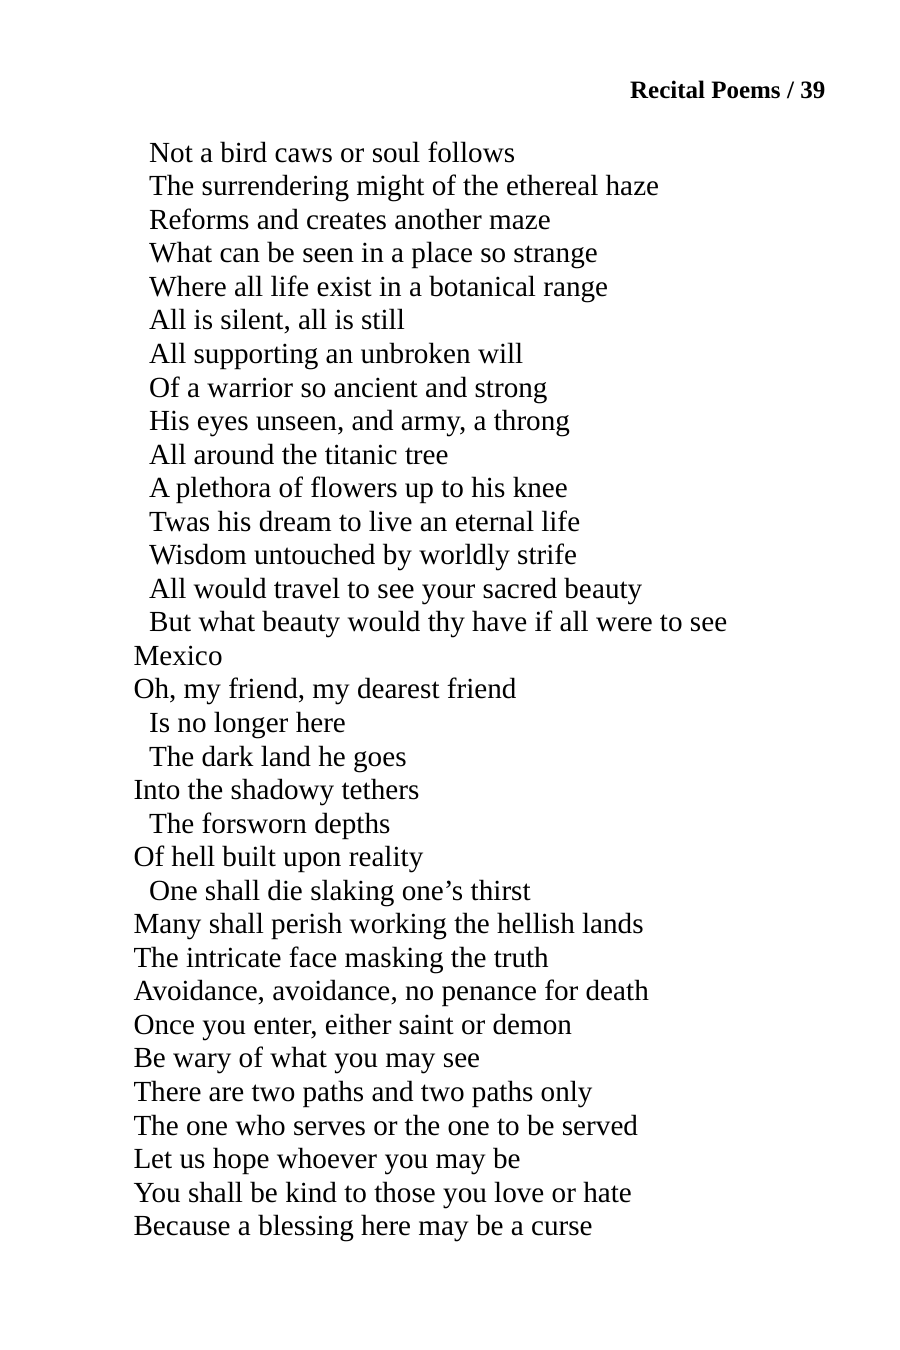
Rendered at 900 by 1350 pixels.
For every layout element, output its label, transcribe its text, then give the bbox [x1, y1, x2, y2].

text The one who serves or the one to be served [75, 1108, 825, 1141]
text Is no longer here [75, 705, 825, 739]
text Into the shadowy tethers [75, 772, 825, 806]
text You shall be kind to those you love or hate [75, 1175, 825, 1208]
text Many shall perish working the hellish lands [75, 906, 825, 940]
text Because a blessing here may be a curse [75, 1208, 825, 1242]
text The intricate face masking the truth [75, 940, 825, 973]
text There are two paths and two paths only [75, 1074, 825, 1108]
text A plethora of flowers up to his knee [75, 470, 825, 504]
text The dark land he goes [75, 739, 825, 772]
text Where all life exist in a botanical range [75, 269, 825, 303]
text The forsworn depths [75, 806, 825, 839]
text Oh, my friend, my dearest friend [75, 672, 825, 705]
text Not a bird caws or soul follows [75, 135, 825, 168]
text But what beauty would thy have if all were to see [75, 604, 825, 638]
text What can be seen in a place so strange [75, 236, 825, 269]
text All would travel to see your sacred beauty [75, 571, 825, 604]
text All supporting an unbroken will [75, 336, 825, 370]
text Mexico [75, 638, 825, 672]
text All is silent, all is still [75, 303, 825, 336]
text The surrendering might of the ethereal haze [75, 168, 825, 202]
text All around the titanic tree [75, 437, 825, 470]
text Reforms and creates another maze [75, 202, 825, 236]
text Wisdom untouched by worldly strife [75, 537, 825, 571]
text Once you enter, either saint or demon [75, 1007, 825, 1041]
text Of a warrior so ancient and strong [75, 370, 825, 403]
text His eyes unseen, and army, a throng [75, 403, 825, 437]
text One shall die slaking one’s thirst [75, 873, 825, 906]
text Twas his dream to live an eternal life [75, 504, 825, 537]
text Of hell built upon reality [75, 839, 825, 873]
text Avoidance, avoidance, no penance for death [75, 973, 825, 1007]
text Let us hope whoever you may be [75, 1141, 825, 1175]
text Be wary of what you may see [75, 1041, 825, 1074]
